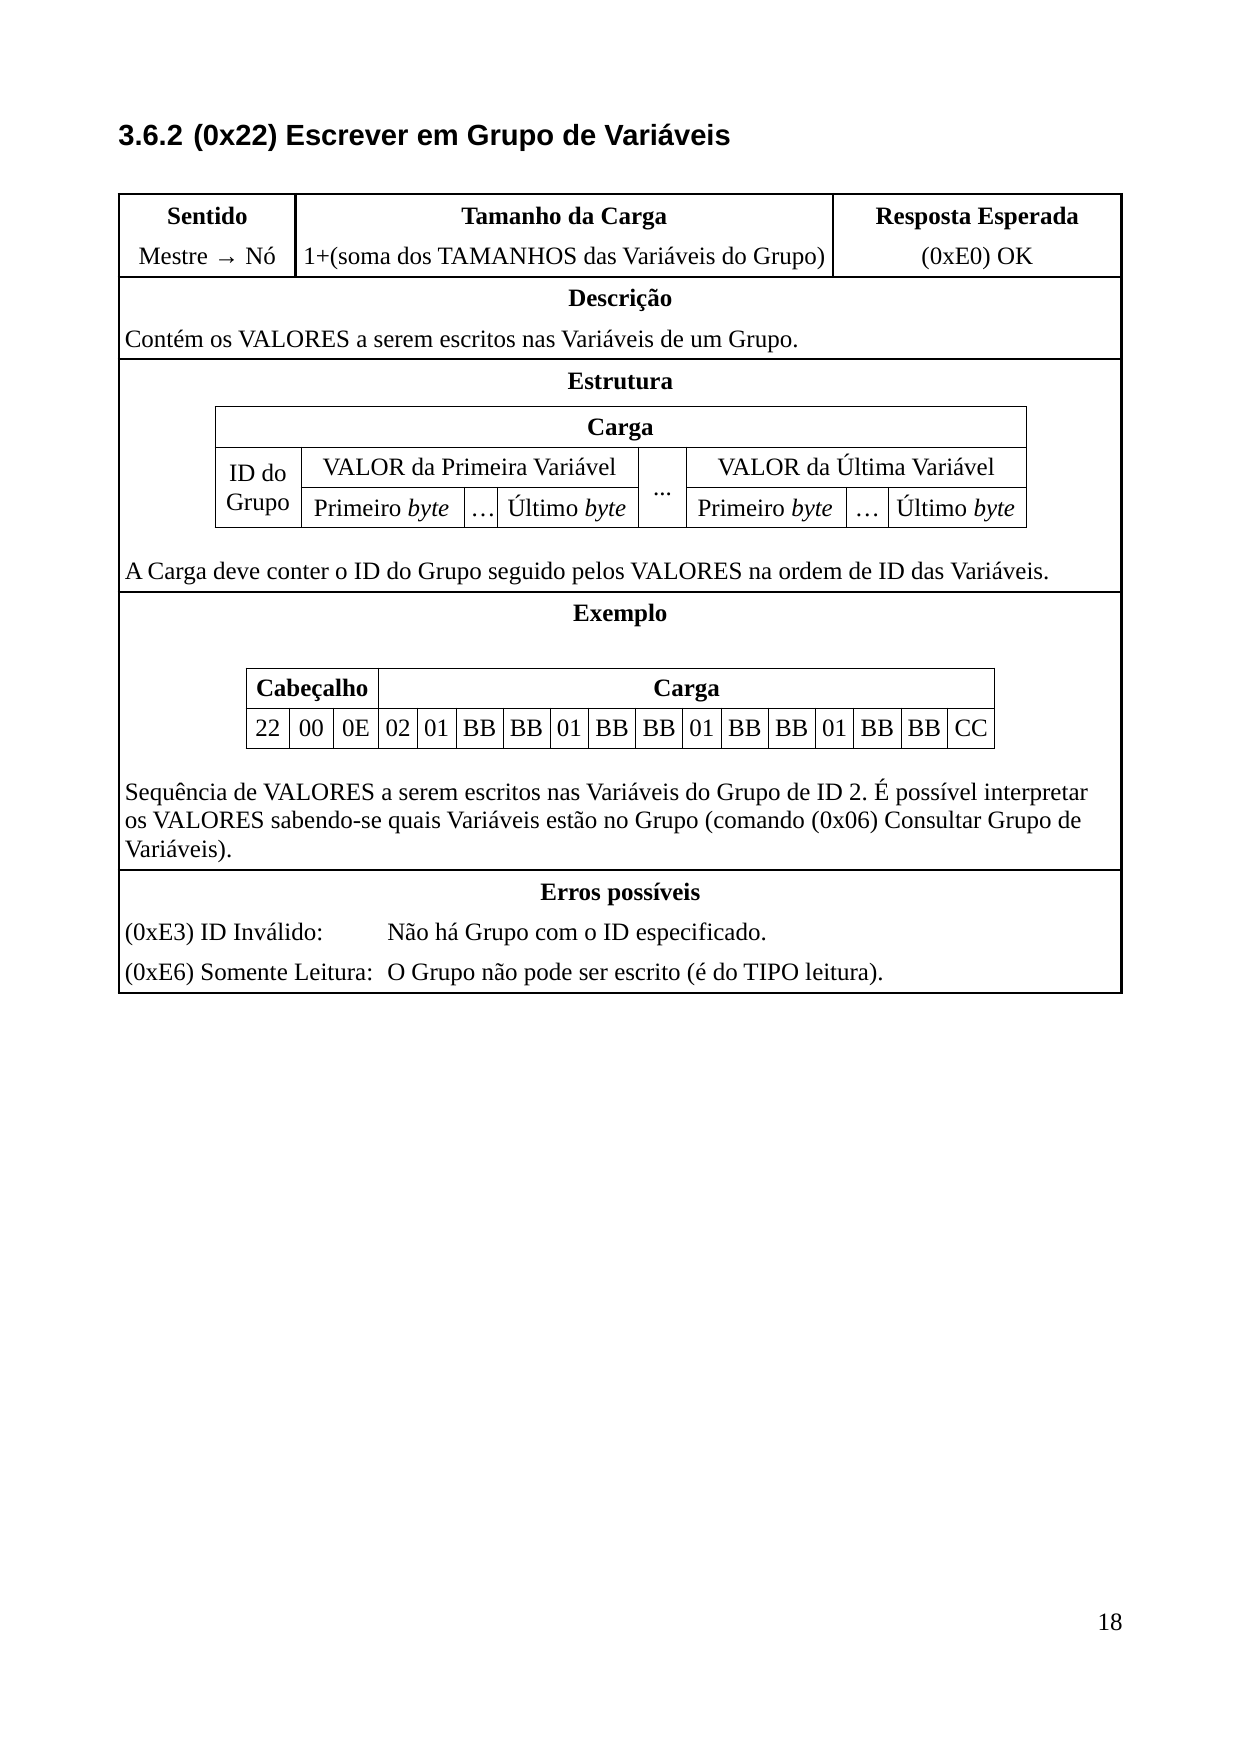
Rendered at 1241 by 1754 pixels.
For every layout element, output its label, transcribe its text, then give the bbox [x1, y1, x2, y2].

table_cell Último byte [889, 488, 1026, 527]
table_cell … [465, 488, 497, 527]
table_cell Erros possíveis [120, 871, 1120, 911]
table_cell Descrição [120, 278, 1120, 318]
table_cell BB [722, 709, 768, 748]
table_cell VALOR da Última Variável [687, 448, 1026, 487]
table_header Cabeçalho [247, 669, 378, 708]
table_cell … [847, 488, 888, 527]
table_cell Contém os VALORES a serem escritos nas Variáveis de um Grupo. [120, 318, 1120, 358]
table_cell (0xE0) OK [834, 235, 1120, 276]
table_cell Sequência de VALORES a serem escritos nas Variáveis do Grupo de ID 2. É possível interpretar os VALORES sabendo-se quais Variáveis estão no Grupo (comando (0x06) Consultar Grupo de Variáveis). [120, 633, 1120, 869]
table_header Tamanho da Carga [297, 195, 832, 235]
table_cell 01 [551, 709, 588, 748]
table_header Carga [216, 407, 1026, 447]
table_cell Não há Grupo com o ID especificado. [381, 911, 1120, 951]
subtitle (0x22) Escrever em Grupo de Variáveis [118, 118, 1122, 152]
table_cell 22 [247, 709, 289, 748]
table_header Resposta Esperada [834, 195, 1120, 235]
table_cell BB [902, 709, 947, 748]
table_cell VALOR da Primeira Variável [302, 448, 638, 487]
table_cell ID do Grupo [216, 448, 301, 527]
table_cell (0xE3) ID Inválido: [120, 911, 381, 951]
table_cell BB [589, 709, 635, 748]
table_cell 01 [418, 709, 456, 748]
table_cell Mestre → Nó [120, 235, 294, 276]
table_cell CC [948, 709, 994, 748]
table_header Carga [379, 669, 994, 708]
table_cell ... [639, 448, 686, 527]
table_cell Último byte [498, 488, 638, 527]
table_cell Primeiro byte [687, 488, 846, 527]
table_cell Estrutura [120, 360, 1120, 401]
table_cell 01 [816, 709, 853, 748]
table_cell 02 [379, 709, 417, 748]
table_cell BB [504, 709, 550, 748]
table_cell 00 [290, 709, 333, 748]
table_header Sentido [120, 195, 294, 235]
table_cell 01 [683, 709, 721, 748]
table_cell BB [457, 709, 503, 748]
table_cell (0xE6) Somente Leitura: [120, 951, 381, 992]
table_cell Exemplo [120, 593, 1120, 633]
table_cell O Grupo não pode ser escrito (é do TIPO leitura). [381, 951, 1120, 992]
table_cell 1+(soma dos TAMANHOS das Variáveis do Grupo) [297, 235, 832, 276]
table_cell BB [769, 709, 815, 748]
table_cell BB [636, 709, 682, 748]
table_cell Primeiro byte [302, 488, 464, 527]
table_cell A Carga deve conter o ID do Grupo seguido pelos VALORES na ordem de ID das Variáveis. [120, 401, 1120, 591]
table_cell 0E [334, 709, 378, 748]
table_cell BB [854, 709, 901, 748]
